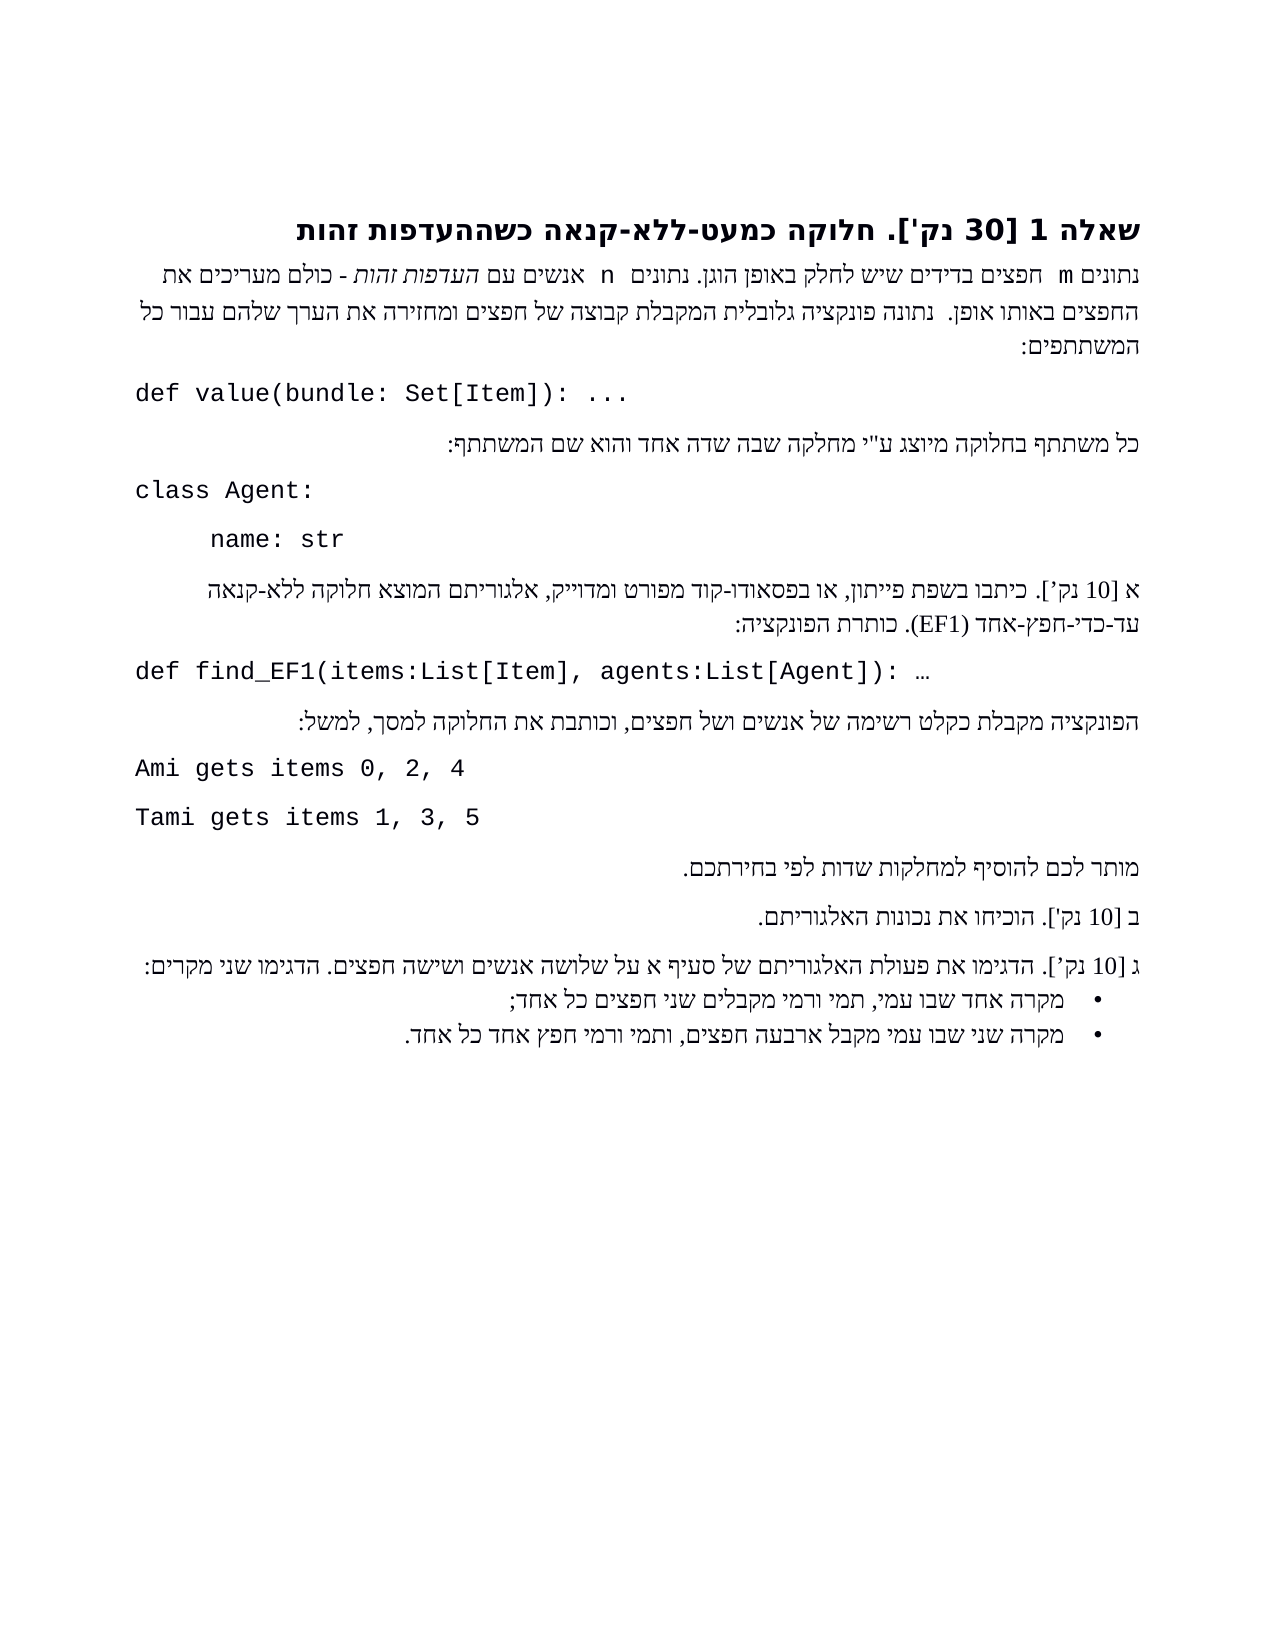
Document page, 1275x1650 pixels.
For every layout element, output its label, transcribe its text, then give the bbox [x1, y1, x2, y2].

text name: str [135, 526, 1140, 554]
text Ami gets items 0, 2, 4 [135, 756, 1140, 784]
text כל משתתף בחלוקה מיוצג ע"י מחלקה שבה שדה אחד והוא שם המשתתף: [135, 429, 1140, 457]
text ג [10 נק’]. הדגימו את פעולת האלגוריתם של סעיף א על שלושה אנשים ושישה חפצים. הדגימו שני מקרים: [135, 951, 1140, 980]
subtitle שאלה 1 [30 נק']. חלוקה כמעט-ללא-קנאה כשההעדפות זהות [135, 213, 1140, 247]
text class Agent: [135, 478, 1140, 506]
text א [10 נק’]. כיתבו בשפת פייתון, או בפסאודו-קוד מפורט ומדוייק, אלגוריתם המוצא חלוקה ללא-קנאה עד-כדי-חפץ-אחד (EF1). כותרת הפונקציה: [135, 575, 1140, 638]
list מקרה שני שבו עמי מקבל ארבעה חפצים, ותמי ורמי חפץ אחד כל אחד. [135, 1020, 1102, 1049]
text מותר לכם להוסיף למחלקות שדות לפי בחירתכם. [135, 853, 1140, 882]
text ב [10 נק']. הוכיחו את נכונות האלגוריתם. [135, 902, 1140, 931]
text נתונים m חפצים בדידים שיש לחלק באופן הוגן. נתונים n אנשים עם העדפות זהות - כולם מעריכים את החפצים באותו אופן. נתונה פונקציה גלובלית המקבלת קבוצה של חפצים ומחזירה את הערך שלהם עבור כל המשתתפים: [135, 260, 1140, 360]
text Tami gets items 1, 3, 5 [135, 804, 1140, 833]
text הפונקציה מקבלת כקלט רשימה של אנשים ושל חפצים, וכותבת את החלוקה למסך, למשל: [135, 707, 1140, 736]
text def value(bundle: Set[Item]): ... [135, 380, 1140, 408]
list מקרה אחד שבו עמי, תמי ורמי מקבלים שני חפצים כל אחד; [135, 986, 1102, 1014]
text def find_EF1(items:List[Item], agents:List[Agent]): … [135, 658, 1140, 687]
